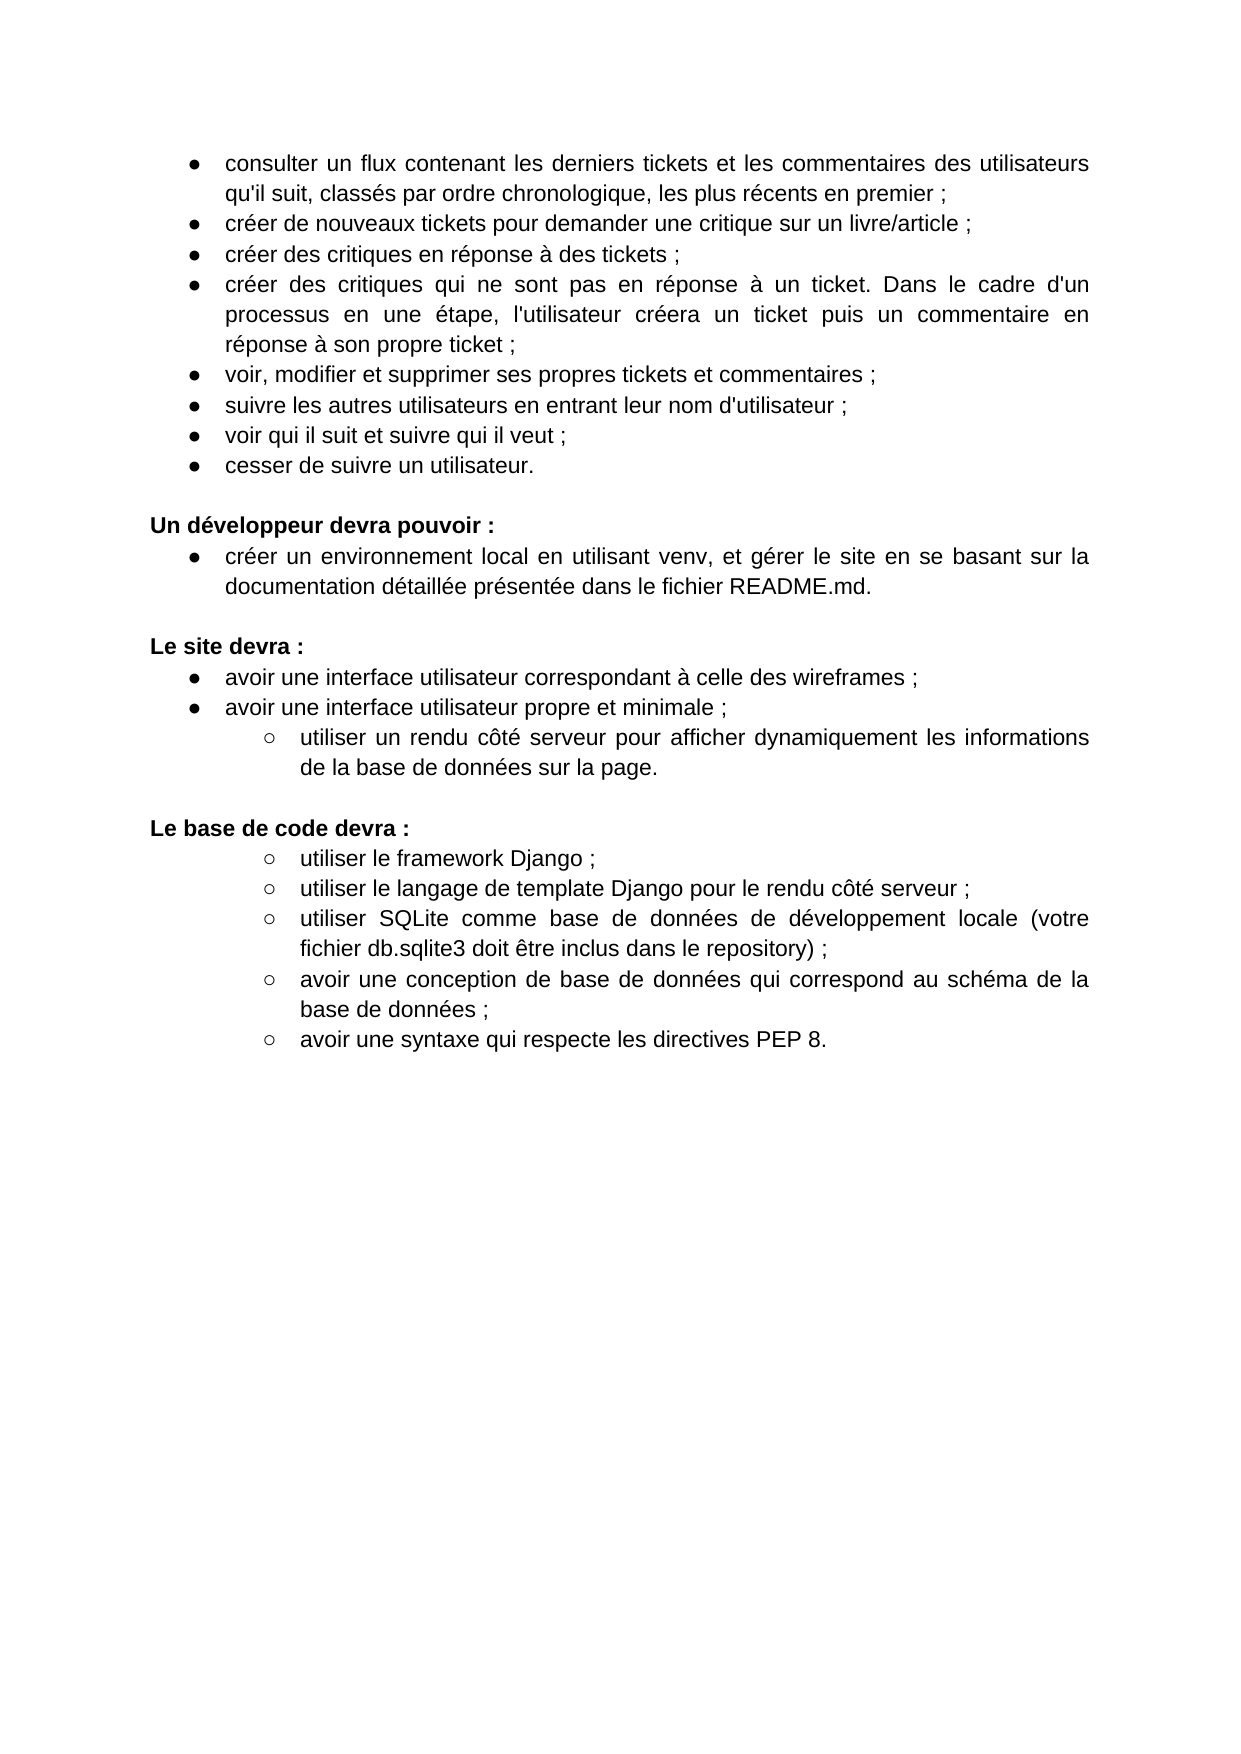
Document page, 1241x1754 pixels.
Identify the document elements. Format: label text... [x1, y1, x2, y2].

list utiliser SQLite comme base de données de développement locale (votre fichier db.sqlite3 doit être inclus dans le repository) ; [262, 905, 1090, 962]
list suivre les autres utilisateurs en entrant leur nom d'utilisateur ; [187, 392, 1090, 418]
list avoir une conception de base de données qui correspond au schéma de la base de données ; [262, 966, 1090, 1022]
list créer des critiques en réponse à des tickets ; [187, 241, 1090, 267]
list créer de nouveaux tickets pour demander une critique sur un livre/article ; [187, 210, 1090, 237]
list créer un environnement local en utilisant venv, et gérer le site en se basant sur la documentation détaillée présentée dans le fichier README.md. [187, 543, 1090, 599]
text Le base de code devra : [150, 814, 1090, 841]
list utiliser le framework Django ; [262, 845, 1090, 871]
list avoir une interface utilisateur propre et minimale ; [187, 694, 1090, 720]
text Un développeur devra pouvoir : [150, 512, 1090, 539]
list voir, modifier et supprimer ses propres tickets et commentaires ; [187, 361, 1090, 388]
list utiliser un rendu côté serveur pour afficher dynamiquement les informations de la base de données sur la page. [262, 724, 1090, 781]
list avoir une syntaxe qui respecte les directives PEP 8. [262, 1026, 1090, 1052]
list utiliser le langage de template Django pour le rendu côté serveur ; [262, 875, 1090, 901]
list cesser de suivre un utilisateur. [187, 452, 1090, 478]
list avoir une interface utilisateur correspondant à celle des wireframes ; [187, 663, 1090, 690]
list créer des critiques qui ne sont pas en réponse à un ticket. Dans le cadre d'un processus en une étape, l'utilisateur créera un ticket puis un commentaire en réponse à son propre ticket ; [187, 271, 1090, 358]
text Le site devra : [150, 633, 1090, 660]
list consulter un flux contenant les derniers tickets et les commentaires des utilisateurs qu'il suit, classés par ordre chronologique, les plus récents en premier ; [187, 150, 1090, 207]
list voir qui il suit et suivre qui il veut ; [187, 422, 1090, 448]
